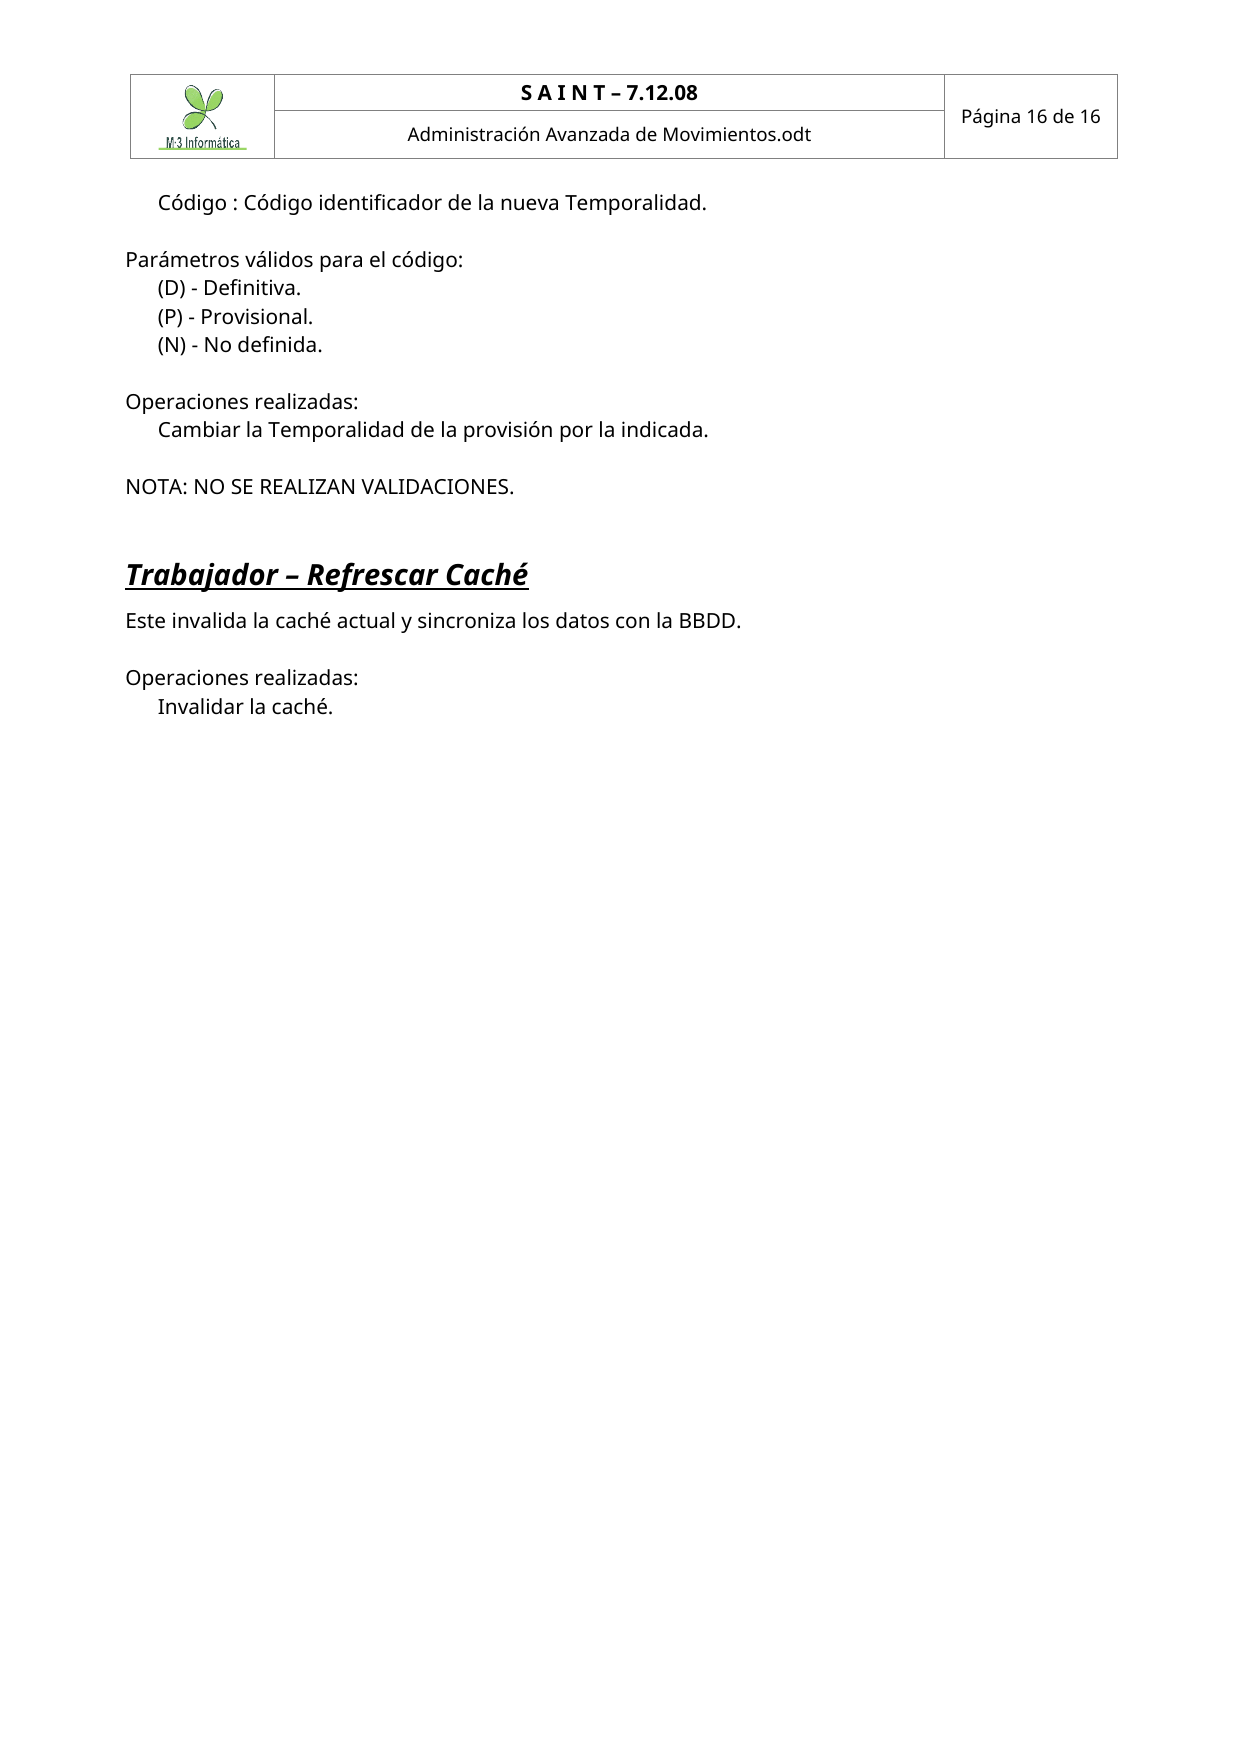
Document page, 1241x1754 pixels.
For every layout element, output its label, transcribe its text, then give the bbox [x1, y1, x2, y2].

text NOTA: NO SE REALIZAN VALIDACIONES. [125, 472, 1115, 501]
text (P) - Provisional. [125, 302, 1115, 330]
text Cambiar la Temporalidad de la provisión por la indicada. [125, 416, 1115, 444]
text Invalidar la caché. [125, 692, 1115, 720]
text Este invalida la caché actual y sincroniza los datos con la BBDD. [125, 606, 1115, 635]
picture [158, 83, 247, 150]
text Operaciones realizadas: [125, 663, 1115, 692]
text (N) - No definida. [125, 330, 1115, 359]
text Parámetros válidos para el código: [125, 245, 1115, 273]
text Código : Código identificador de la nueva Temporalidad. [125, 188, 1115, 216]
text Operaciones realizadas: [125, 387, 1115, 416]
text (D) - Definitiva. [125, 273, 1115, 302]
subtitle Trabajador – Refrescar Caché [125, 554, 1115, 594]
